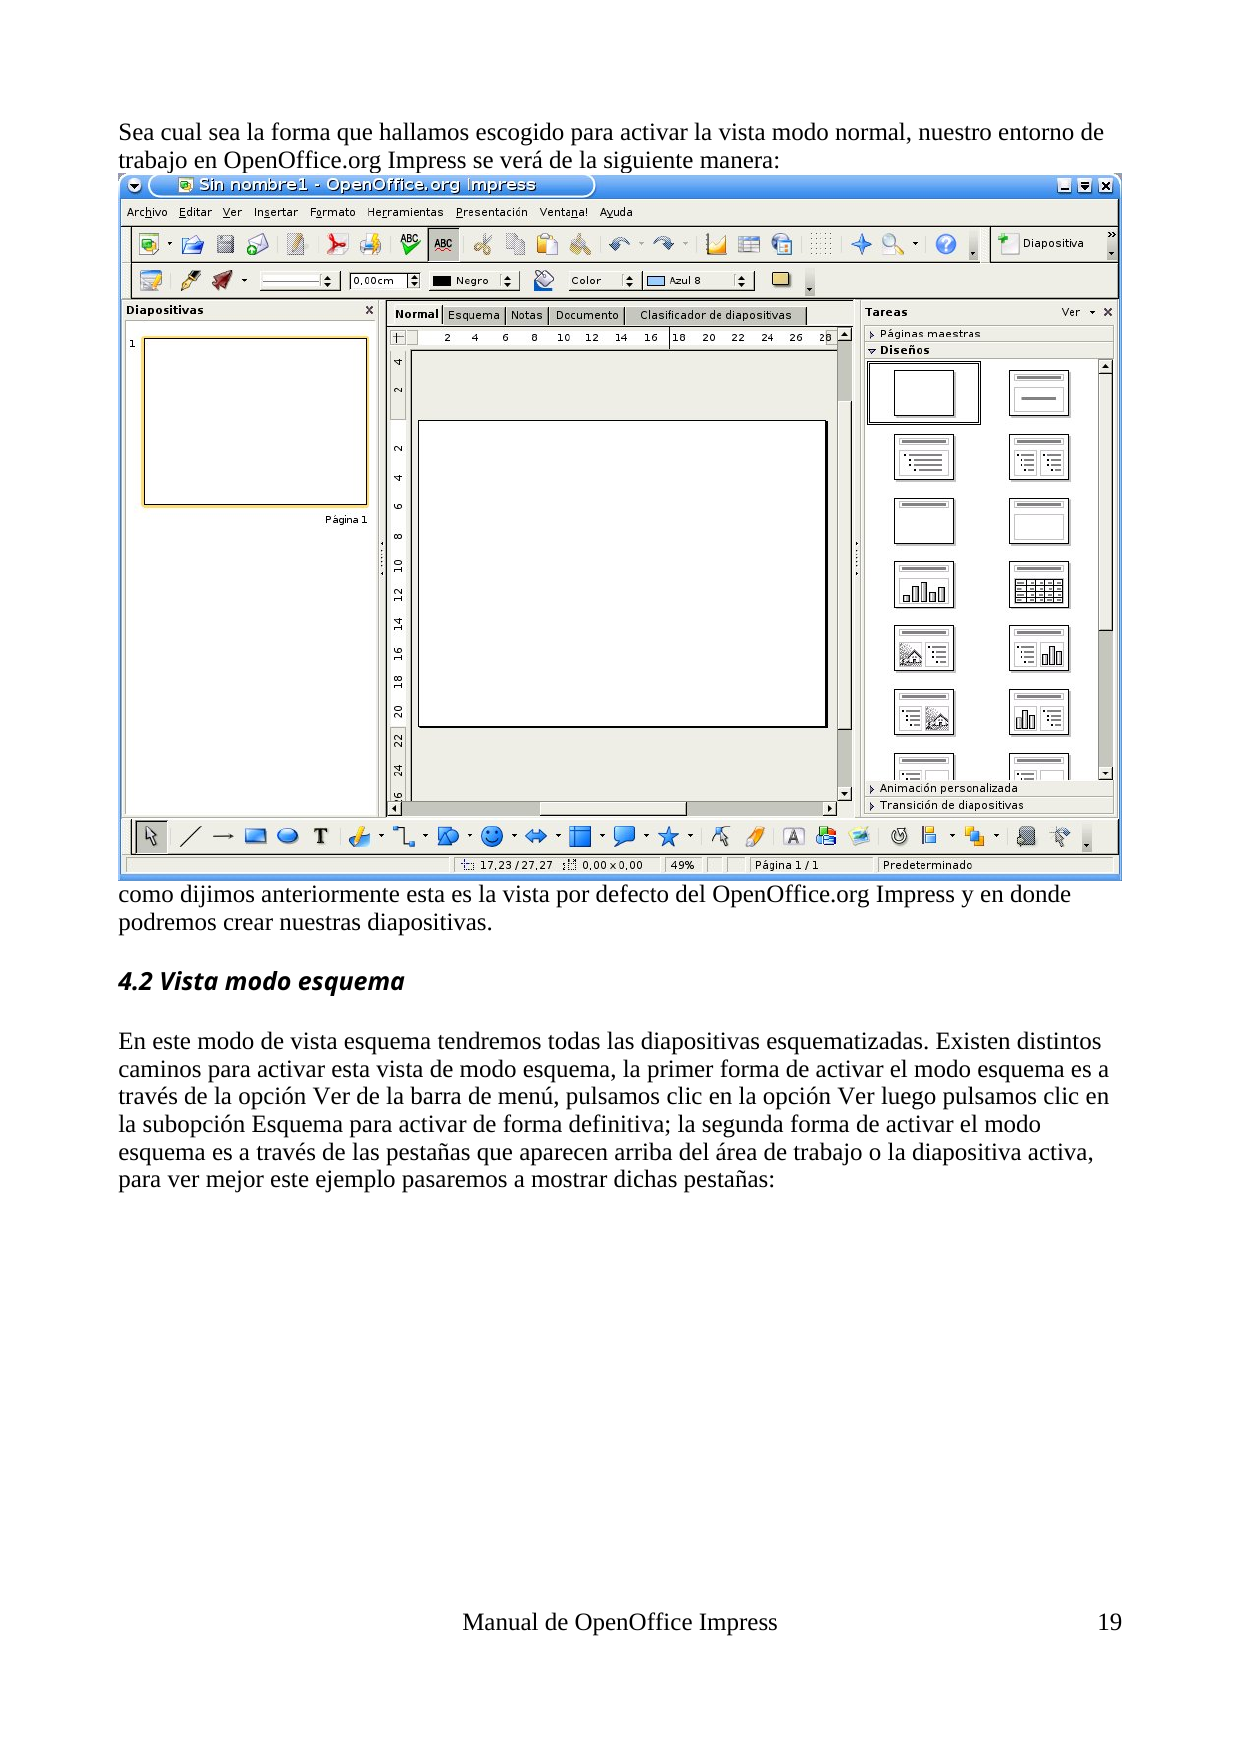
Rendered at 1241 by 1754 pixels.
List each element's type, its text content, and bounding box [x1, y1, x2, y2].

picture [118, 173, 1122, 881]
text En este modo de vista esquema tendremos todas las diapositivas esquematizadas. Existen distintos caminos para activar esta vista de modo esquema, la primer forma de activar el modo esquema es a través de la opción Ver de la barra de menú, pulsamos clic en la opción Ver luego pulsamos clic en la subopción Esquema para activar de forma definitiva; la segunda forma de activar el modo esquema es a través de las pestañas que aparecen arriba del área de trabajo o la diapositiva activa, para ver mejor este ejemplo pasaremos a mostrar dichas pestañas: [118, 1027, 1122, 1193]
text 4.2 Vista modo esquema [118, 963, 1122, 997]
text Sea cual sea la forma que hallamos escogido para activar la vista modo normal, nuestro entorno de trabajo en OpenOffice.org Impress se verá de la siguiente manera: [118, 118, 1122, 173]
text como dijimos anteriormente esta es la vista por defecto del OpenOffice.org Impress y en donde podremos crear nuestras diapositivas. [118, 881, 1122, 936]
